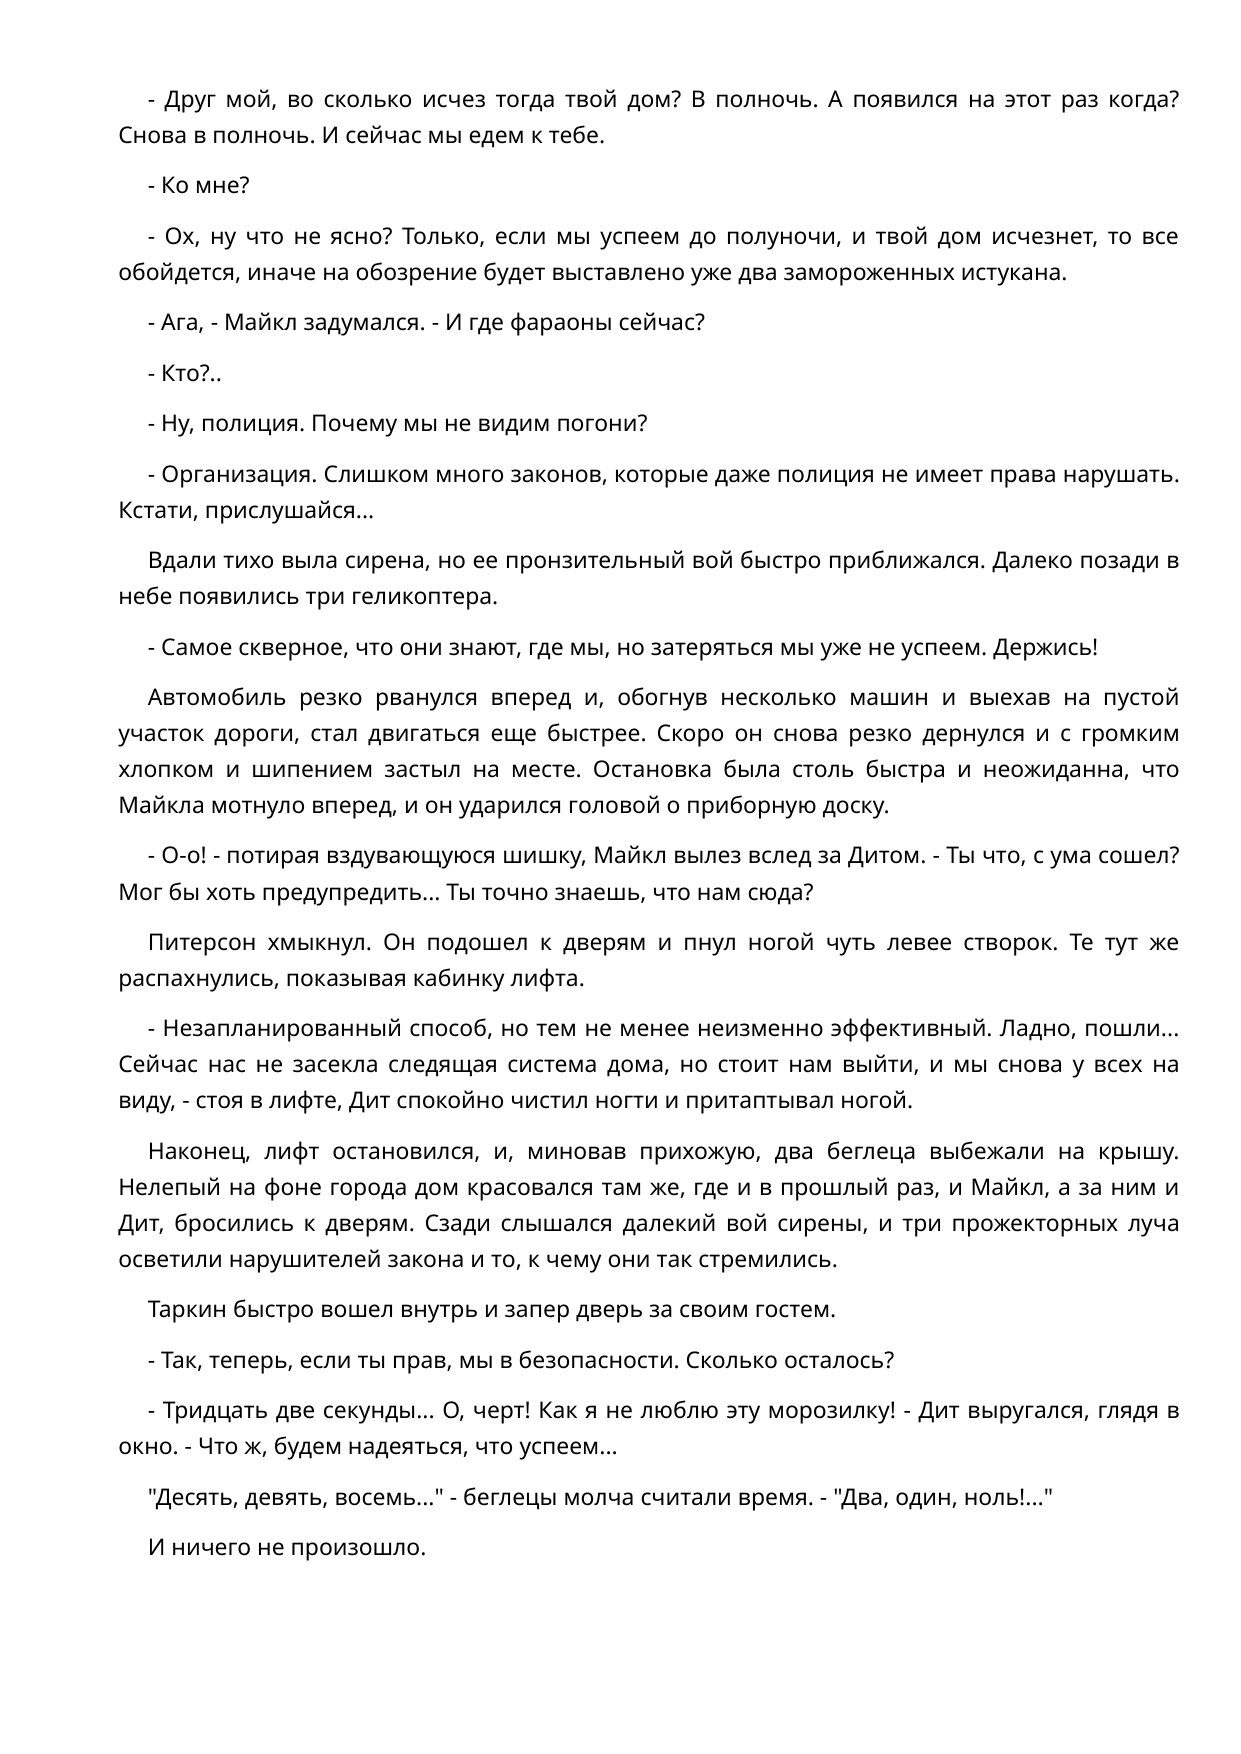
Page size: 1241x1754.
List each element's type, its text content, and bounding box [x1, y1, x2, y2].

text - Кто?.. [118, 357, 1181, 388]
text Автомобиль резко рванулся вперед и, обогнув несколько машин и выехав на пустой участок дороги, стал двигаться еще быстрее. Скоро он снова резко дернулся и с громким хлопком и шипением застыл на месте. Остановка была столь быстра и неожиданна, что Майкла мотнуло вперед, и он ударился головой о приборную доску. [118, 681, 1181, 820]
text - Тридцать две секунды... О, черт! Как я не люблю эту морозилку! - Дит выругался, глядя в окно. - Что ж, будем надеяться, что успеем... [118, 1394, 1181, 1461]
text - О-о! - потирая вздувающуюся шишку, Майкл вылез вслед за Дитом. - Ты что, с ума сошел? Мог бы хоть предупредить... Ты точно знаешь, что нам сюда? [118, 839, 1181, 907]
text И ничего не произошло. [118, 1531, 1181, 1562]
text - Организация. Слишком много законов, которые даже полиция не имеет права нарушать. Кстати, прислушайся... [118, 458, 1181, 525]
text - Ну, полиция. Почему мы не видим погони? [118, 407, 1181, 438]
text - Так, теперь, если ты прав, мы в безопасности. Сколько осталось? [118, 1344, 1181, 1375]
text - Самое скверное, что они знают, где мы, но затеряться мы уже не успеем. Держись! [118, 631, 1181, 662]
text "Десять, девять, восемь..." - беглецы молча считали время. - "Два, один, ноль!..." [118, 1481, 1181, 1512]
text - Друг мой, во сколько исчез тогда твой дом? В полночь. А появился на этот раз когда? Снова в полночь. И сейчас мы едем к тебе. [118, 83, 1181, 150]
text Таркин быстро вошел внутрь и запер дверь за своим гостем. [118, 1293, 1181, 1324]
text Наконец, лифт остановился, и, миновав прихожую, два беглеца выбежали на крышу. Нелепый на фоне города дом красовался там же, где и в прошлый раз, и Майкл, а за ним и Дит, бросились к дверям. Сзади слышался далекий вой сирены, и три прожекторных луча осветили нарушителей закона и то, к чему они так стремились. [118, 1135, 1181, 1274]
text Питерсон хмыкнул. Он подошел к дверям и пнул ногой чуть левее створок. Те тут же распахнулись, показывая кабинку лифта. [118, 926, 1181, 993]
text - Ко мне? [118, 169, 1181, 200]
text - Ох, ну что не ясно? Только, если мы успеем до полуночи, и твой дом исчезнет, то все обойдется, иначе на обозрение будет выставлено уже два замороженных истукана. [118, 220, 1181, 287]
text - Незапланированный способ, но тем не менее неизменно эффективный. Ладно, пошли... Сейчас нас не засекла следящая система дома, но стоит нам выйти, и мы снова у всех на виду, - стоя в лифте, Дит спокойно чистил ногти и притаптывал ногой. [118, 1012, 1181, 1116]
text Вдали тихо выла сирена, но ее пронзительный вой быстро приближался. Далеко позади в небе появились три геликоптера. [118, 544, 1181, 611]
text - Ага, - Майкл задумался. - И где фараоны сейчас? [118, 306, 1181, 337]
